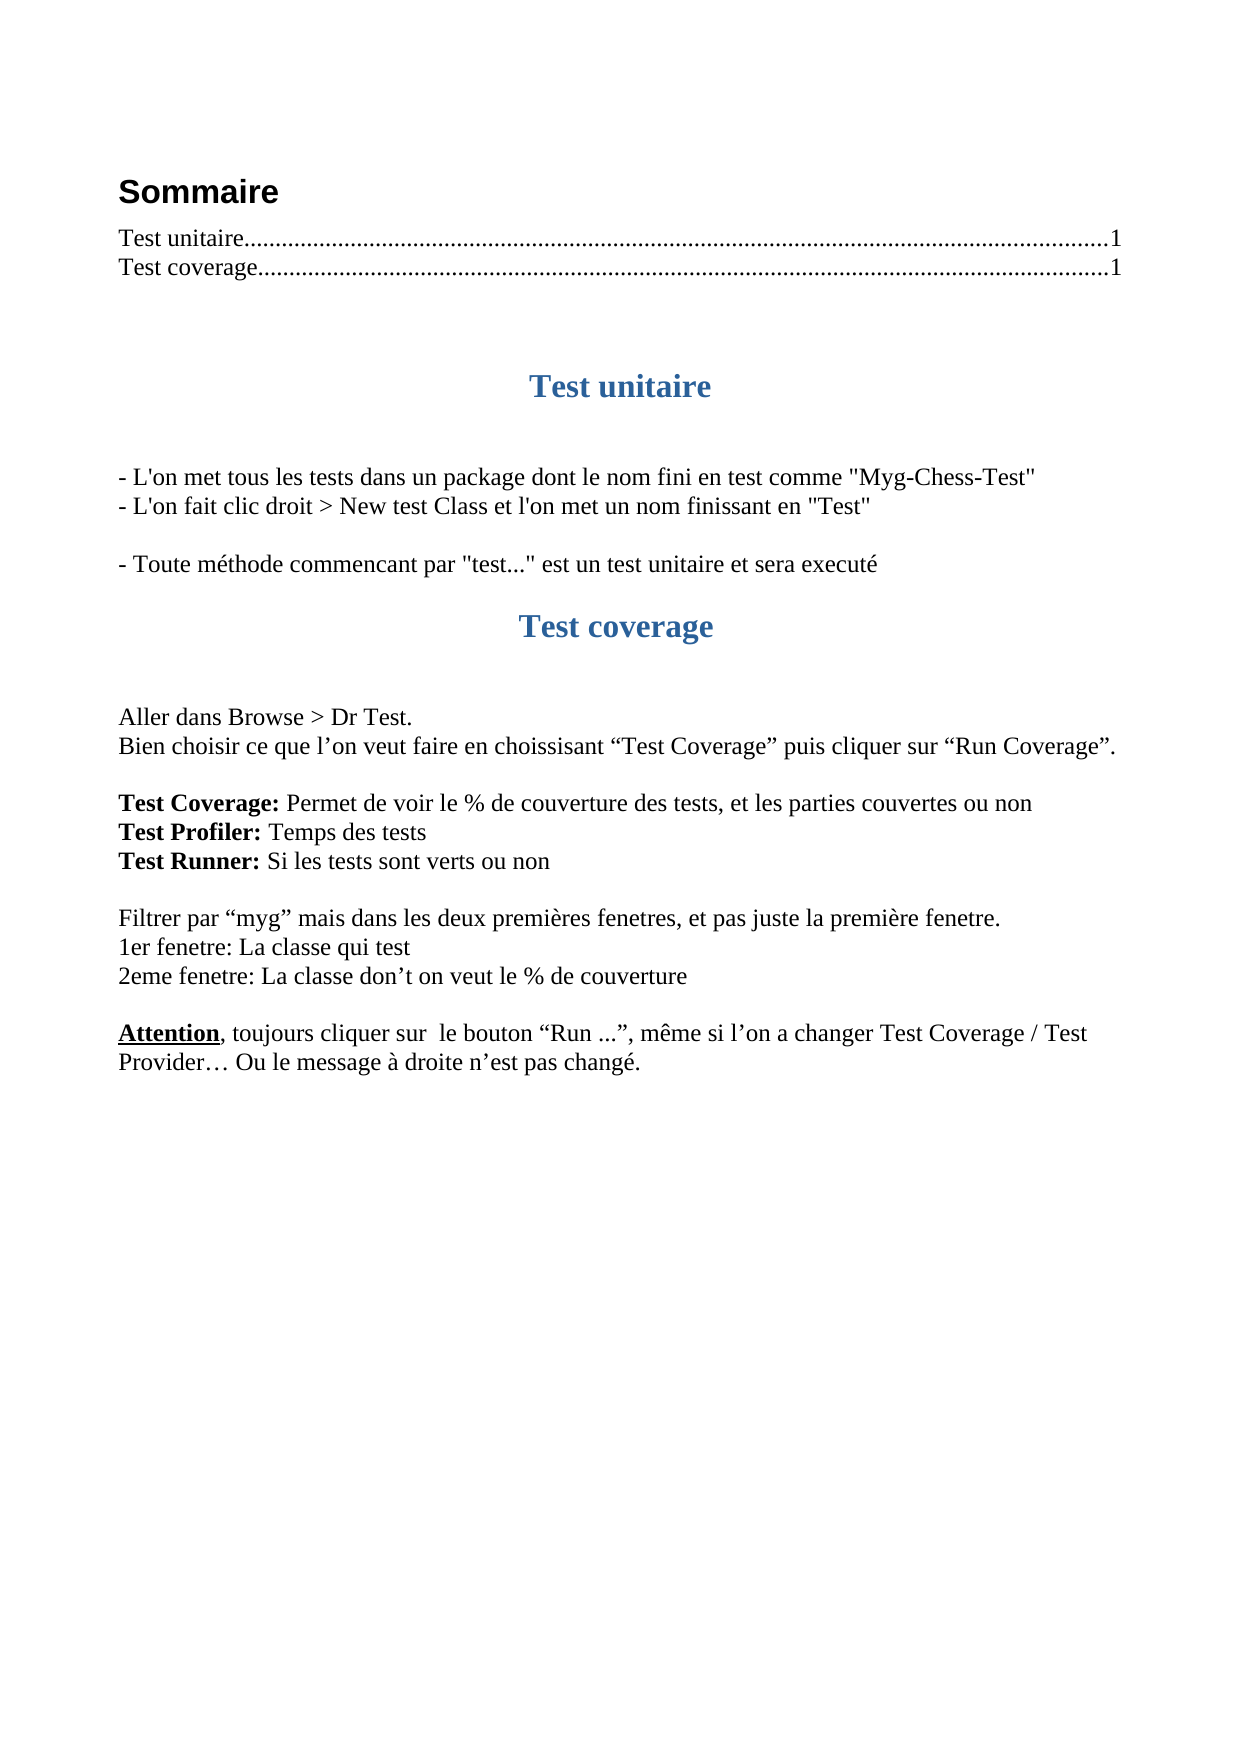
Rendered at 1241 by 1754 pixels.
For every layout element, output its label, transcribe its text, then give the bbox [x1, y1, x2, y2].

text Test coverage 1 [118, 252, 1122, 280]
text Bien choisir ce que l’on veut faire en choissisant “Test Coverage” puis cliquer sur “Run Coverage”. [118, 731, 1122, 759]
text Test Profiler: Temps des tests [118, 817, 1122, 846]
text - Toute méthode commencant par "test..." est un test unitaire et sera executé [118, 549, 1122, 577]
text - L'on fait clic droit > New test Class et l'on met un nom finissant en "Test" [118, 491, 1122, 520]
text Test Runner: Si les tests sont verts ou non [118, 846, 1122, 874]
text - L'on met tous les tests dans un package dont le nom fini en test comme "Myg-Chess-Test" [118, 462, 1122, 491]
text Test coverage [118, 606, 1122, 644]
text 1er fenetre: La classe qui test [118, 932, 1122, 961]
subtitle Sommaire [118, 172, 1122, 210]
text Test unitaire 1 [118, 223, 1122, 252]
text Aller dans Browse > Dr Test. [118, 702, 1122, 731]
text Test Coverage: Permet de voir le % de couverture des tests, et les parties couvertes ou non [118, 788, 1122, 817]
text 2eme fenetre: La classe don’t on veut le % de couverture [118, 961, 1122, 989]
text Test unitaire [118, 367, 1122, 405]
text Filtrer par “myg” mais dans les deux premières fenetres, et pas juste la première fenetre. [118, 903, 1122, 932]
text Attention, toujours cliquer sur le bouton “Run ...”, même si l’on a changer Test Coverage / Test Provider… Ou le message à droite n’est pas changé. [118, 1018, 1122, 1076]
